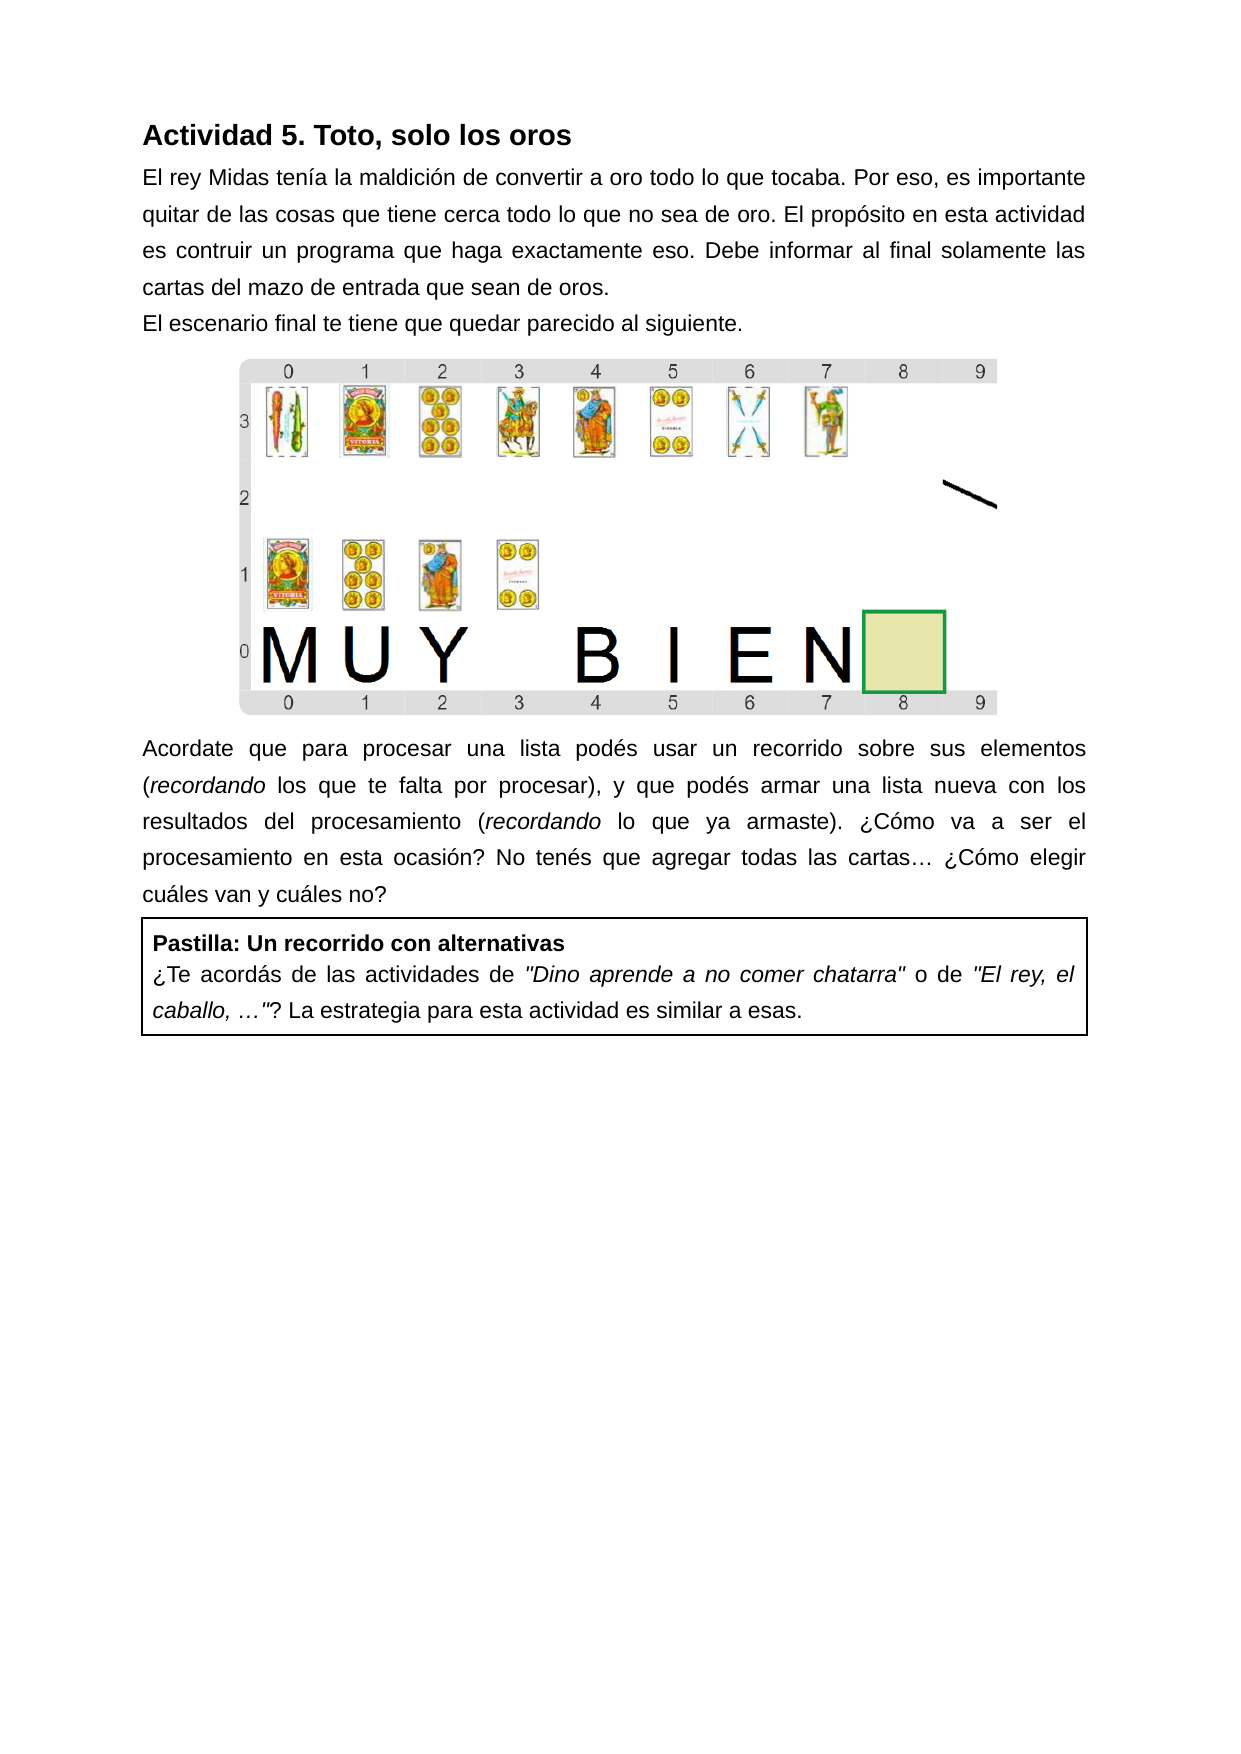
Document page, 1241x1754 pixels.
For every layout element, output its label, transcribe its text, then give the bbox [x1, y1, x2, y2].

text Actividad 5. Toto, solo los oros [142, 118, 1087, 152]
text El rey Midas tenía la maldición de convertir a oro todo lo que tocaba. Por eso, es importante quitar de las cosas que tiene cerca todo lo que no sea de oro. El propósito en esta actividad es contruir un programa que haga exactamente eso. Debe informar al final solamente las cartas del mazo de entrada que sean de oros. [142, 164, 1087, 300]
table_header Pastilla: Un recorrido con alternativas ¿Te acordás de las actividades de "Dino aprende a no comer chatarra" o de "El rey, el caballo, …"? La estrategia para esta actividad es similar a esas. [143, 919, 1086, 1034]
picture [232, 346, 998, 726]
text Acordate que para procesar una lista podés usar un recorrido sobre sus elementos (recordando los que te falta por procesar), y que podés armar una lista nueva con los resultados del procesamiento (recordando lo que ya armaste). ¿Cómo va a ser el procesamiento en esta ocasión? No tenés que agregar todas las cartas… ¿Cómo elegir cuáles van y cuáles no? [142, 735, 1087, 907]
text El escenario final te tiene que quedar parecido al siguiente. [142, 310, 1087, 336]
